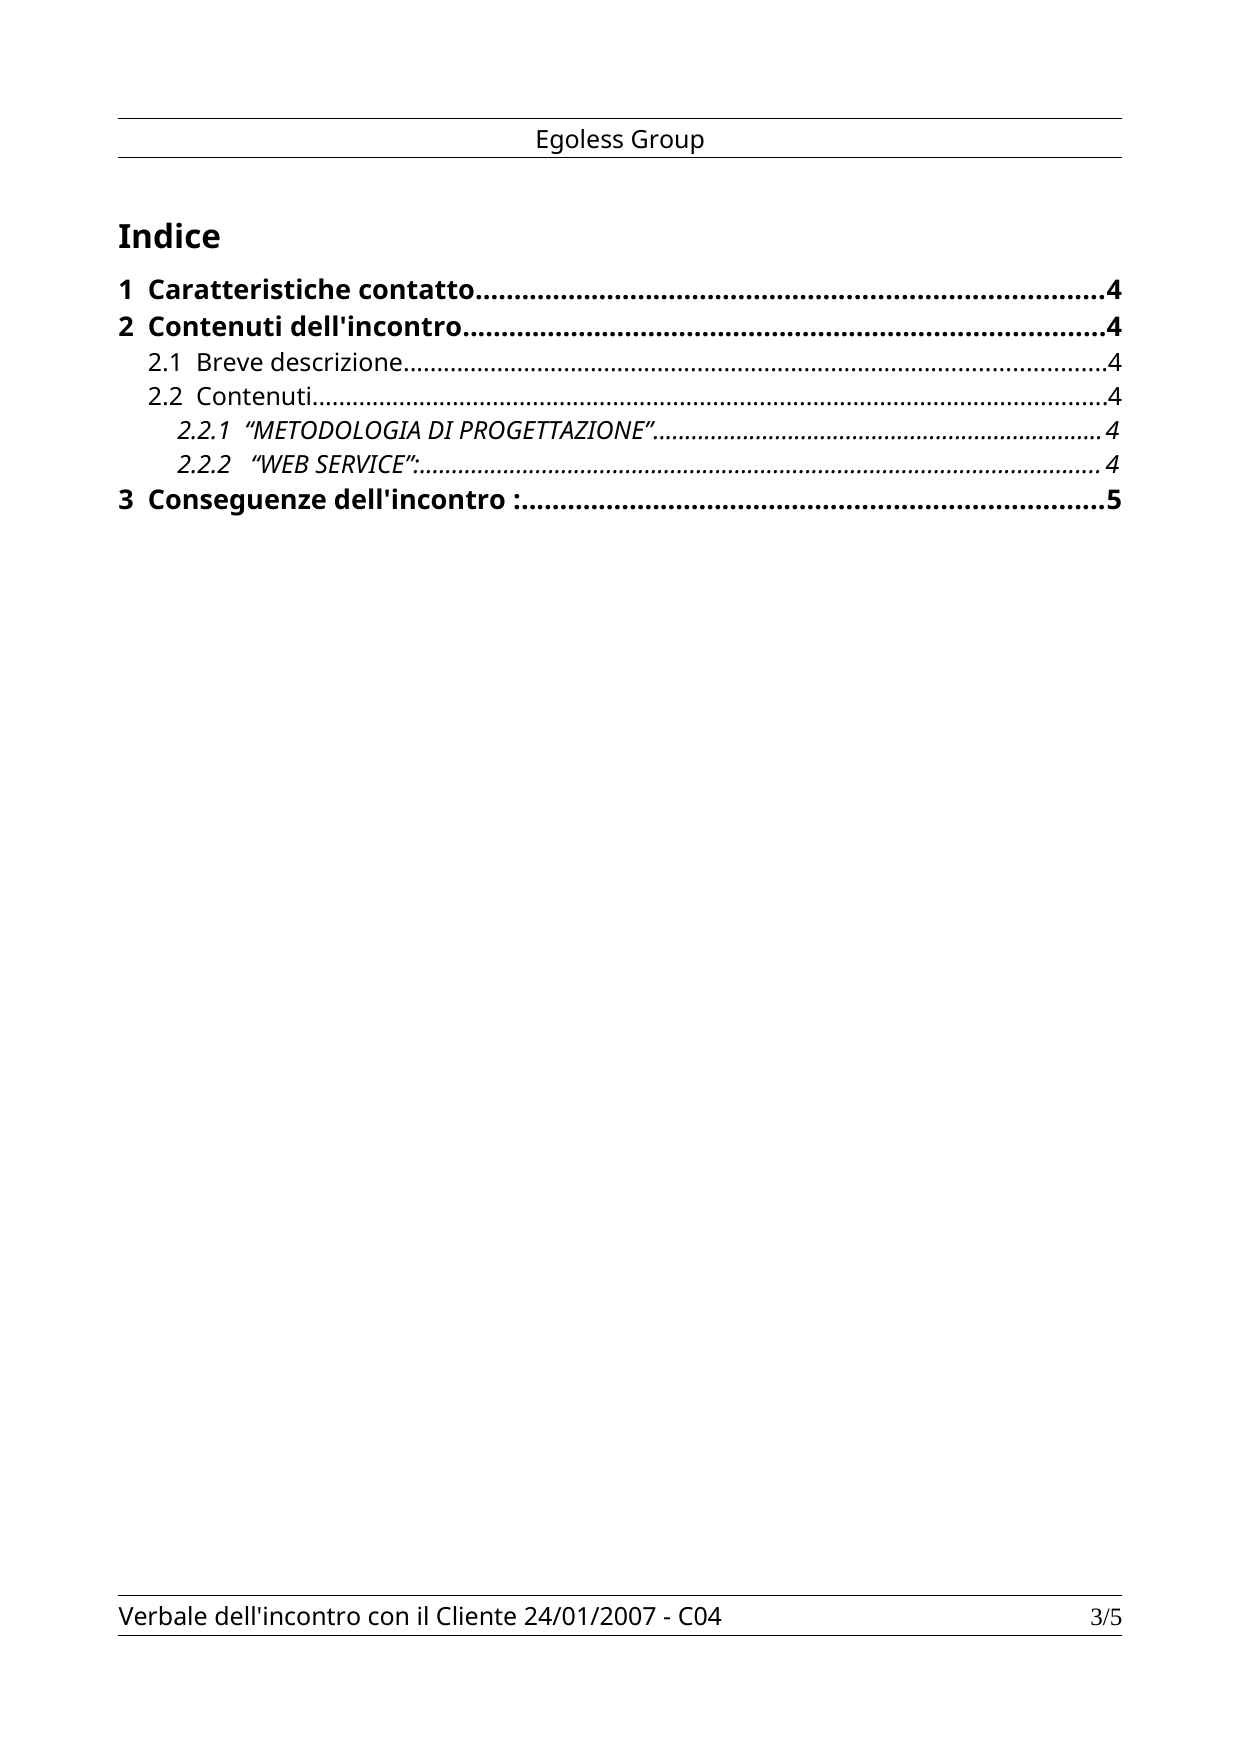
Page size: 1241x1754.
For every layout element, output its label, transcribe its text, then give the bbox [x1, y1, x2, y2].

text 2 Contenuti dell'incontro 4 [118, 308, 1122, 344]
text 2.1 Breve descrizione 4 [148, 344, 1122, 379]
text 2.2 Contenuti 4 [148, 379, 1122, 413]
text 2.2.2 “WEB SERVICE”: 4 [177, 447, 1122, 481]
text 3 Conseguenze dell'incontro : 5 [118, 481, 1122, 518]
text 1 Caratteristiche contatto 4 [118, 271, 1122, 308]
text 2.2.1 “METODOLOGIA DI PROGETTAZIONE” 4 [177, 413, 1122, 447]
subtitle Indice [118, 213, 1122, 258]
